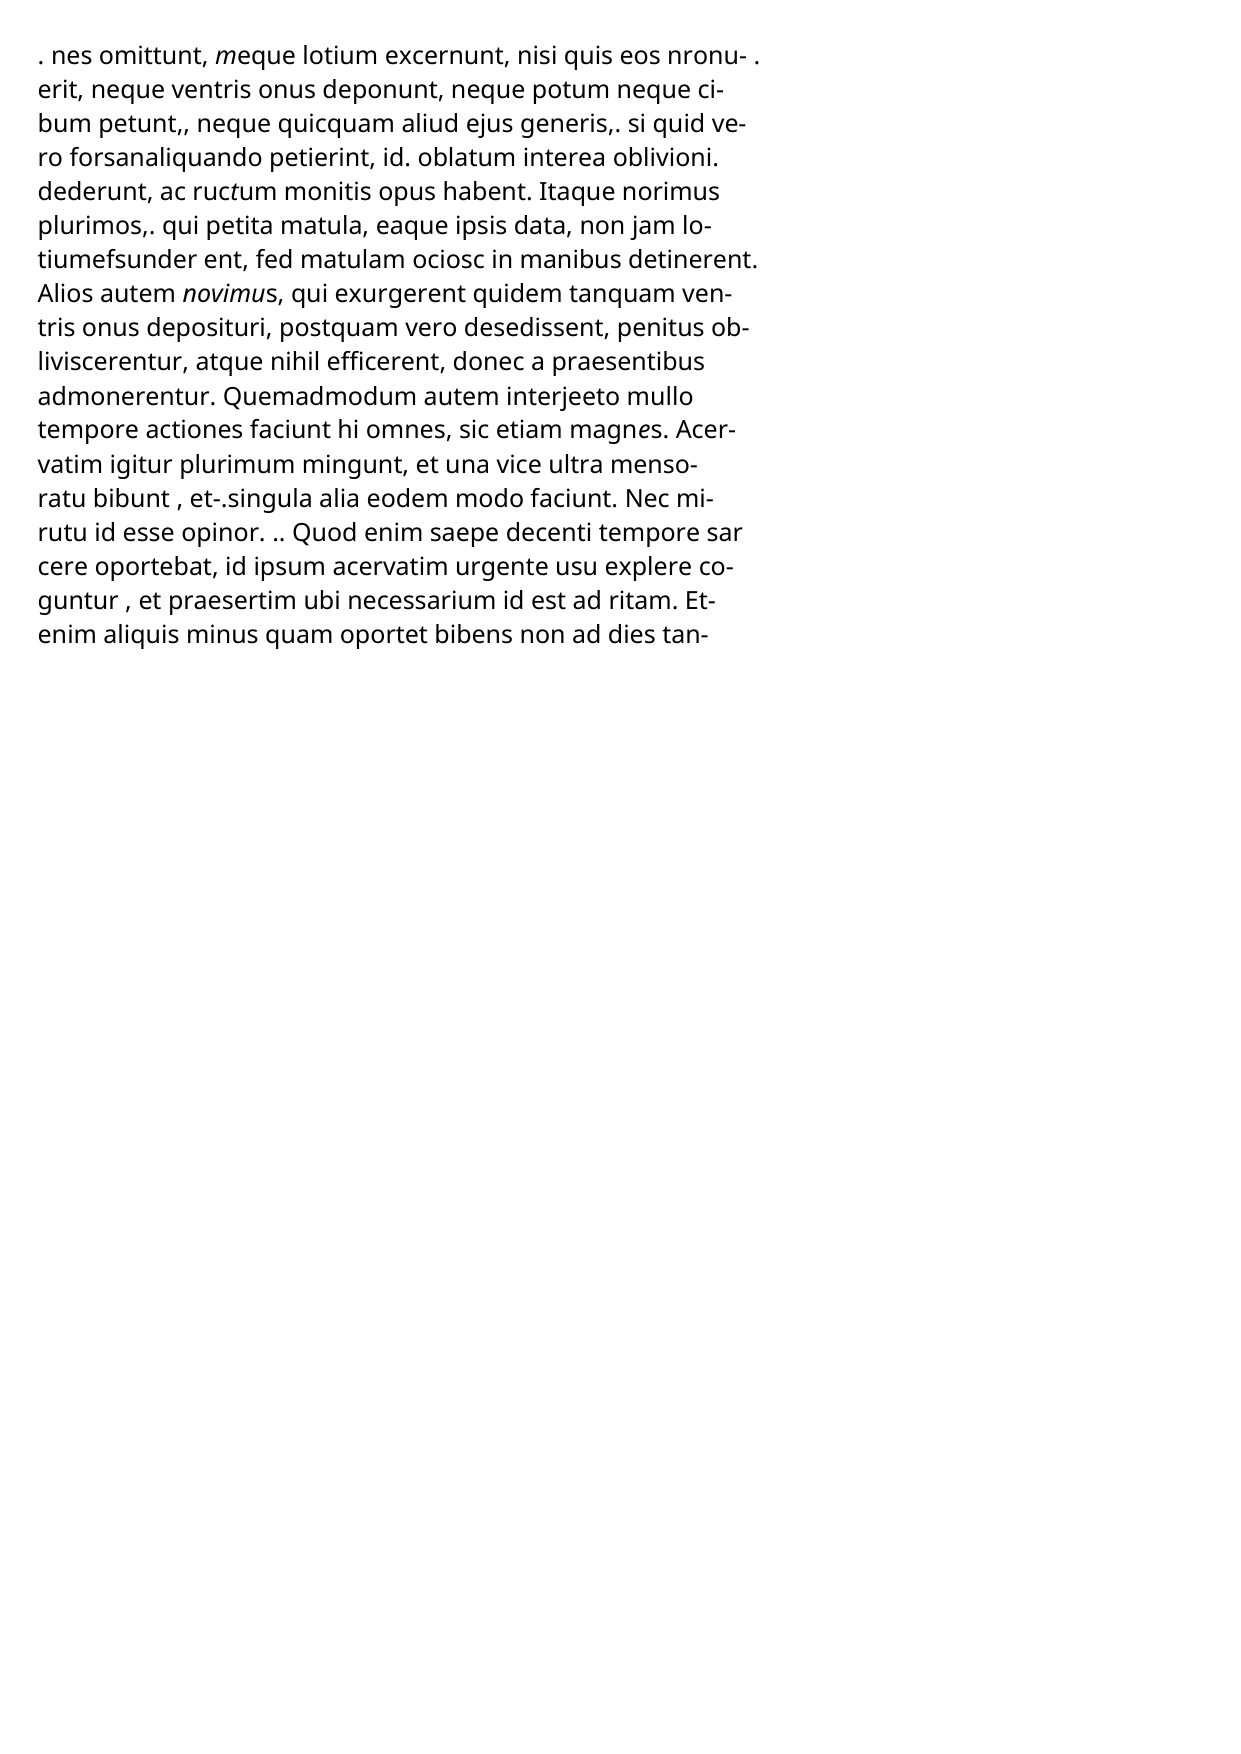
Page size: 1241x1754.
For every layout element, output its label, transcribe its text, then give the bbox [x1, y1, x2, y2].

text . nes omittunt, meque lotium excernunt, nisi quis eos nronu- . erit, neque ventris onus deponunt, neque potum neque ci- bum petunt,, neque quicquam aliud ejus generis,. si quid ve- ro forsanaliquando petierint, id. oblatum interea oblivioni. dederunt, ac ructum monitis opus habent. Itaque norimus plurimos,. qui petita matula, eaque ipsis data, non jam lo- tiumefsunder ent, fed matulam ociosc in manibus detinerent. Alios autem novimus, qui exurgerent quidem tanquam ven- tris onus deposituri, postquam vero desedissent, penitus ob- liviscerentur, atque nihil efficerent, donec a praesentibus admonerentur. Quemadmodum autem interjeeto mullo tempore actiones faciunt hi omnes, sic etiam magnes. Acer- vatim igitur plurimum mingunt, et una vice ultra menso- ratu bibunt , et-.singula alia eodem modo faciunt. Nec mi- rutu id esse opinor. .. Quod enim saepe decenti tempore sar cere oportebat, id ipsum acervatim urgente usu explere co- guntur , et praesertim ubi necessarium id est ad ritam. Et- enim aliquis minus quam oportet bibens non ad dies tan- [37, 37, 1203, 651]
